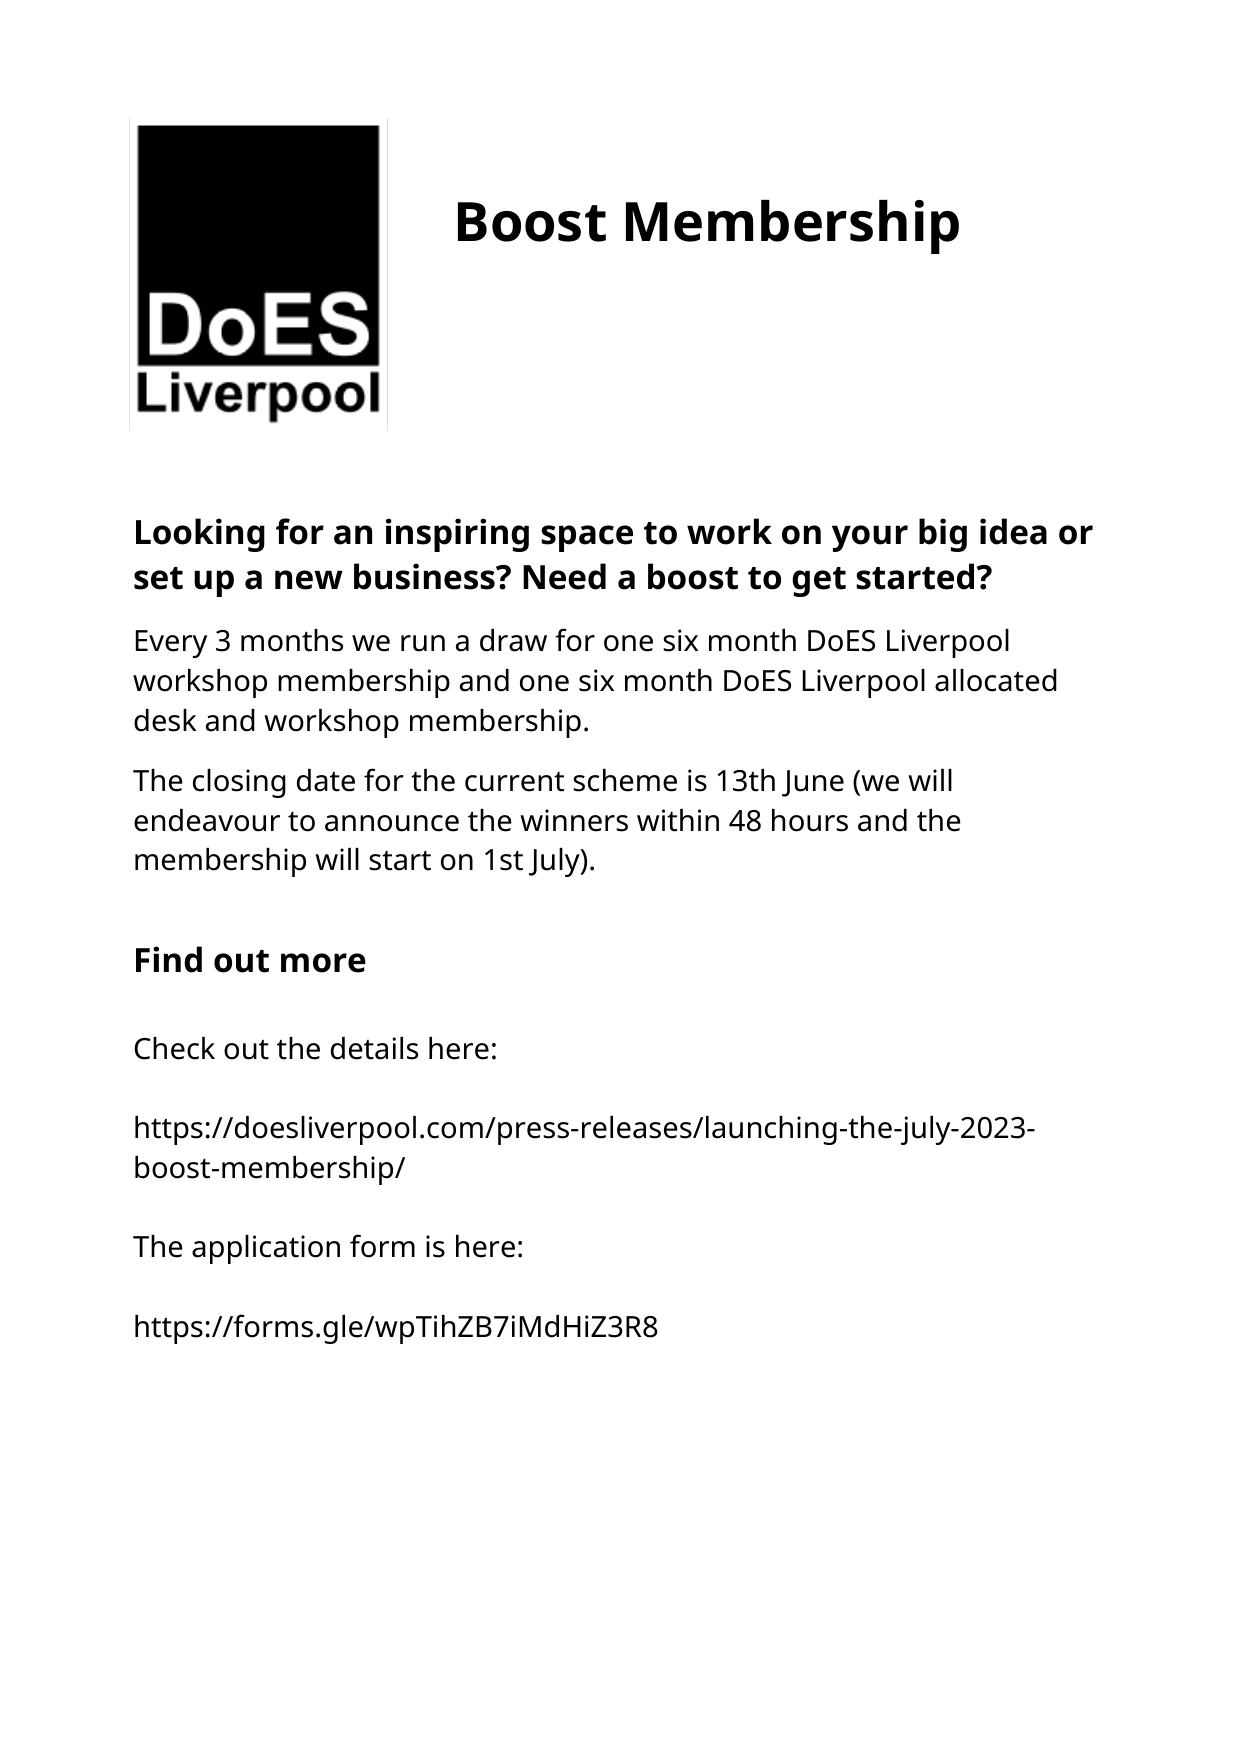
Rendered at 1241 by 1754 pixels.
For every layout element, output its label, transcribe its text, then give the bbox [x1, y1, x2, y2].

text https://doesliverpool.com/press-releases/launching-the-july-2023-boost-membership/ [133, 1107, 1107, 1187]
text https://forms.gle/wpTihZB7iMdHiZ3R8 [133, 1306, 1107, 1346]
subtitle Looking for an inspiring space to work on your big idea or set up a new business? Need a boost to get started? [133, 509, 1107, 599]
text Find out more [133, 937, 1107, 983]
text The application form is here: [133, 1227, 1107, 1266]
picture [103, 118, 416, 431]
text Boost Membership [453, 184, 1187, 257]
text Check out the details here: [133, 1028, 1107, 1068]
subtitle The closing date for the current scheme is 13th June (we will endeavour to announce the winners within 48 hours and the membership will start on 1st July). [133, 760, 1107, 879]
subtitle Every 3 months we run a draw for one six month DoES Liverpool workshop membership and one six month DoES Liverpool allocated desk and workshop membership. [133, 620, 1107, 739]
